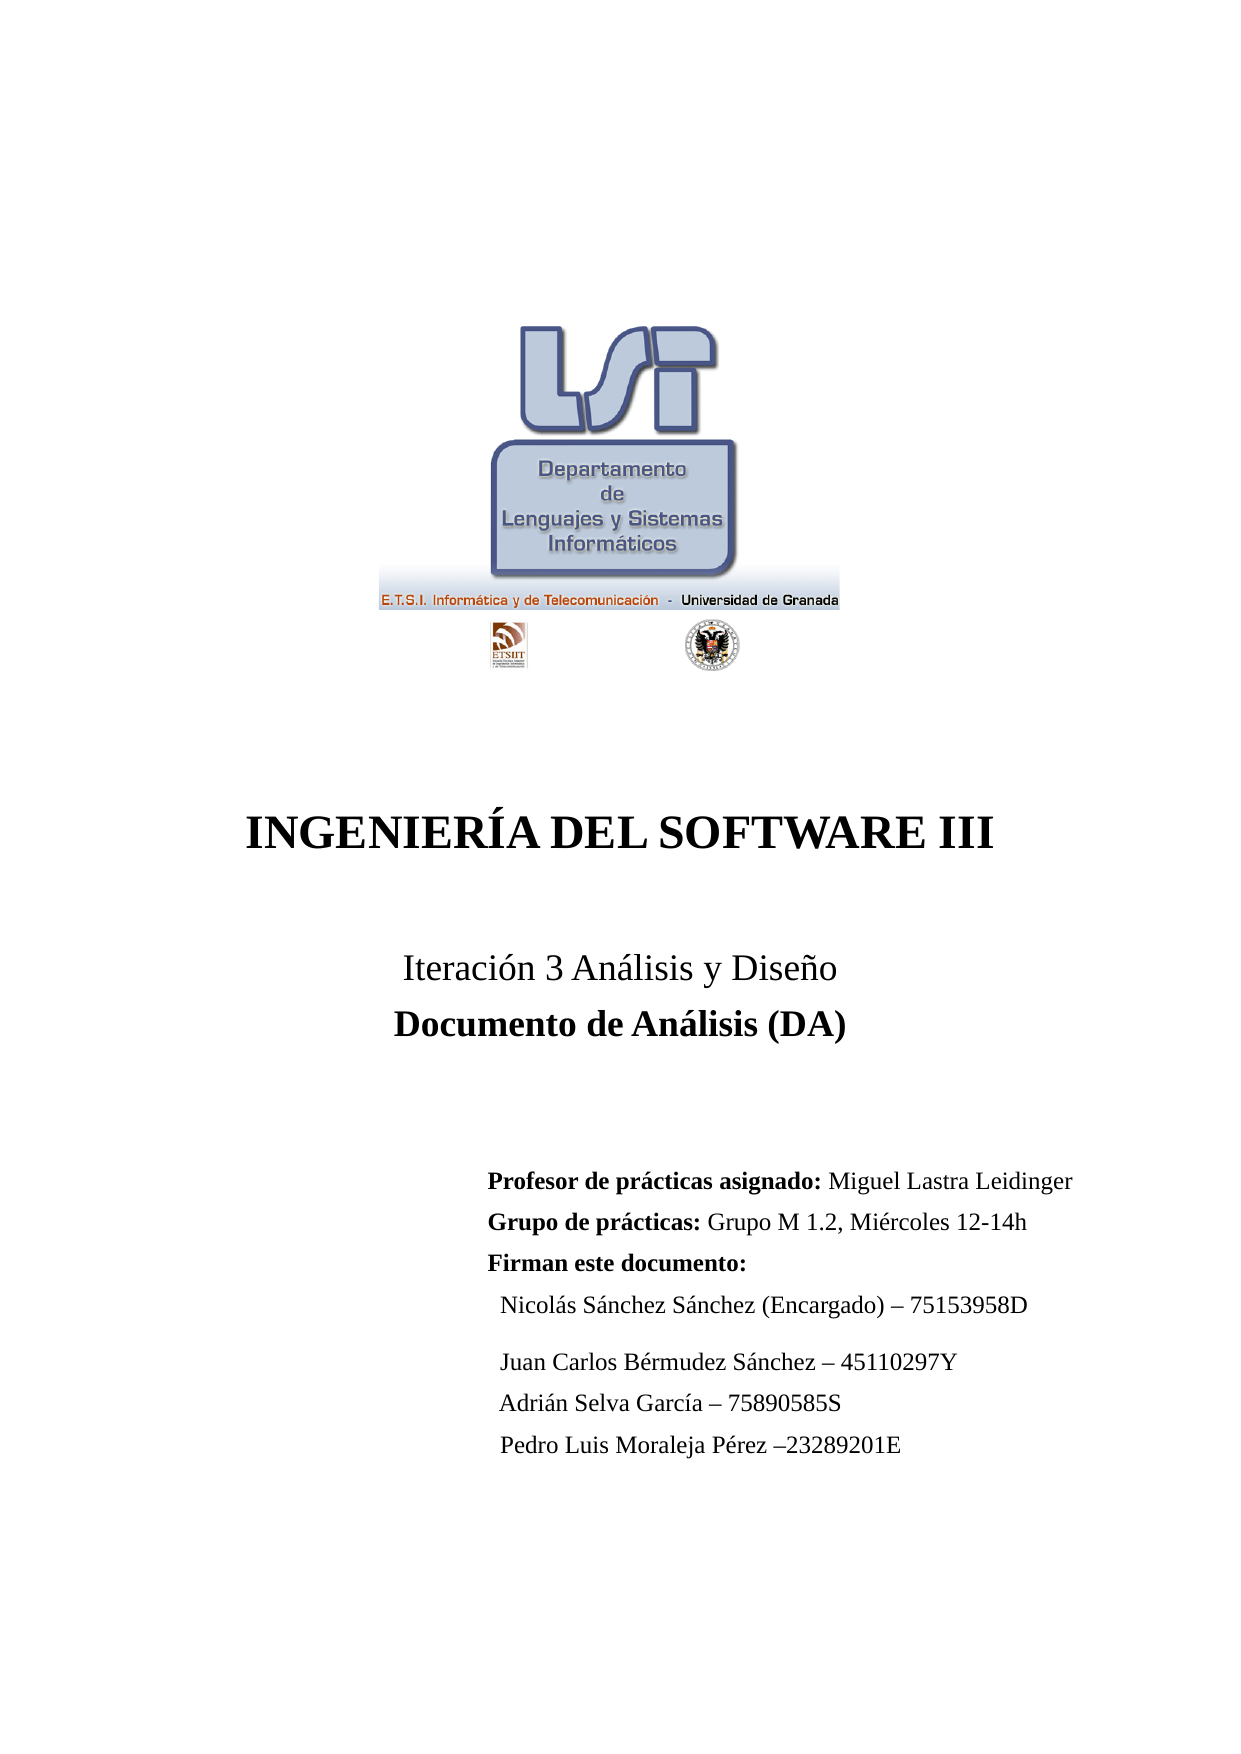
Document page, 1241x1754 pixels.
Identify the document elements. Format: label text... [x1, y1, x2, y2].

text Firman este documento: [118, 1248, 1122, 1277]
text Adrián Selva García – 75890585S [118, 1388, 1122, 1417]
text Iteración 3 Análisis y Diseño [118, 946, 1122, 989]
text Documento de Análisis (DA) [118, 1001, 1122, 1044]
text Pedro Luis Moraleja Pérez –23289201E [118, 1430, 1122, 1458]
text Grupo de prácticas: Grupo M 1.2, Miércoles 12-14h [118, 1207, 1122, 1236]
text Juan Carlos Bérmudez Sánchez – 45110297Y [118, 1347, 1122, 1376]
text Profesor de prácticas asignado: Miguel Lastra Leidinger [118, 1166, 1122, 1195]
title INGENIERÍA DEL SOFTWARE III [118, 803, 1122, 858]
text Nicolás Sánchez Sánchez (Encargado) – 75153958D [118, 1290, 1122, 1318]
